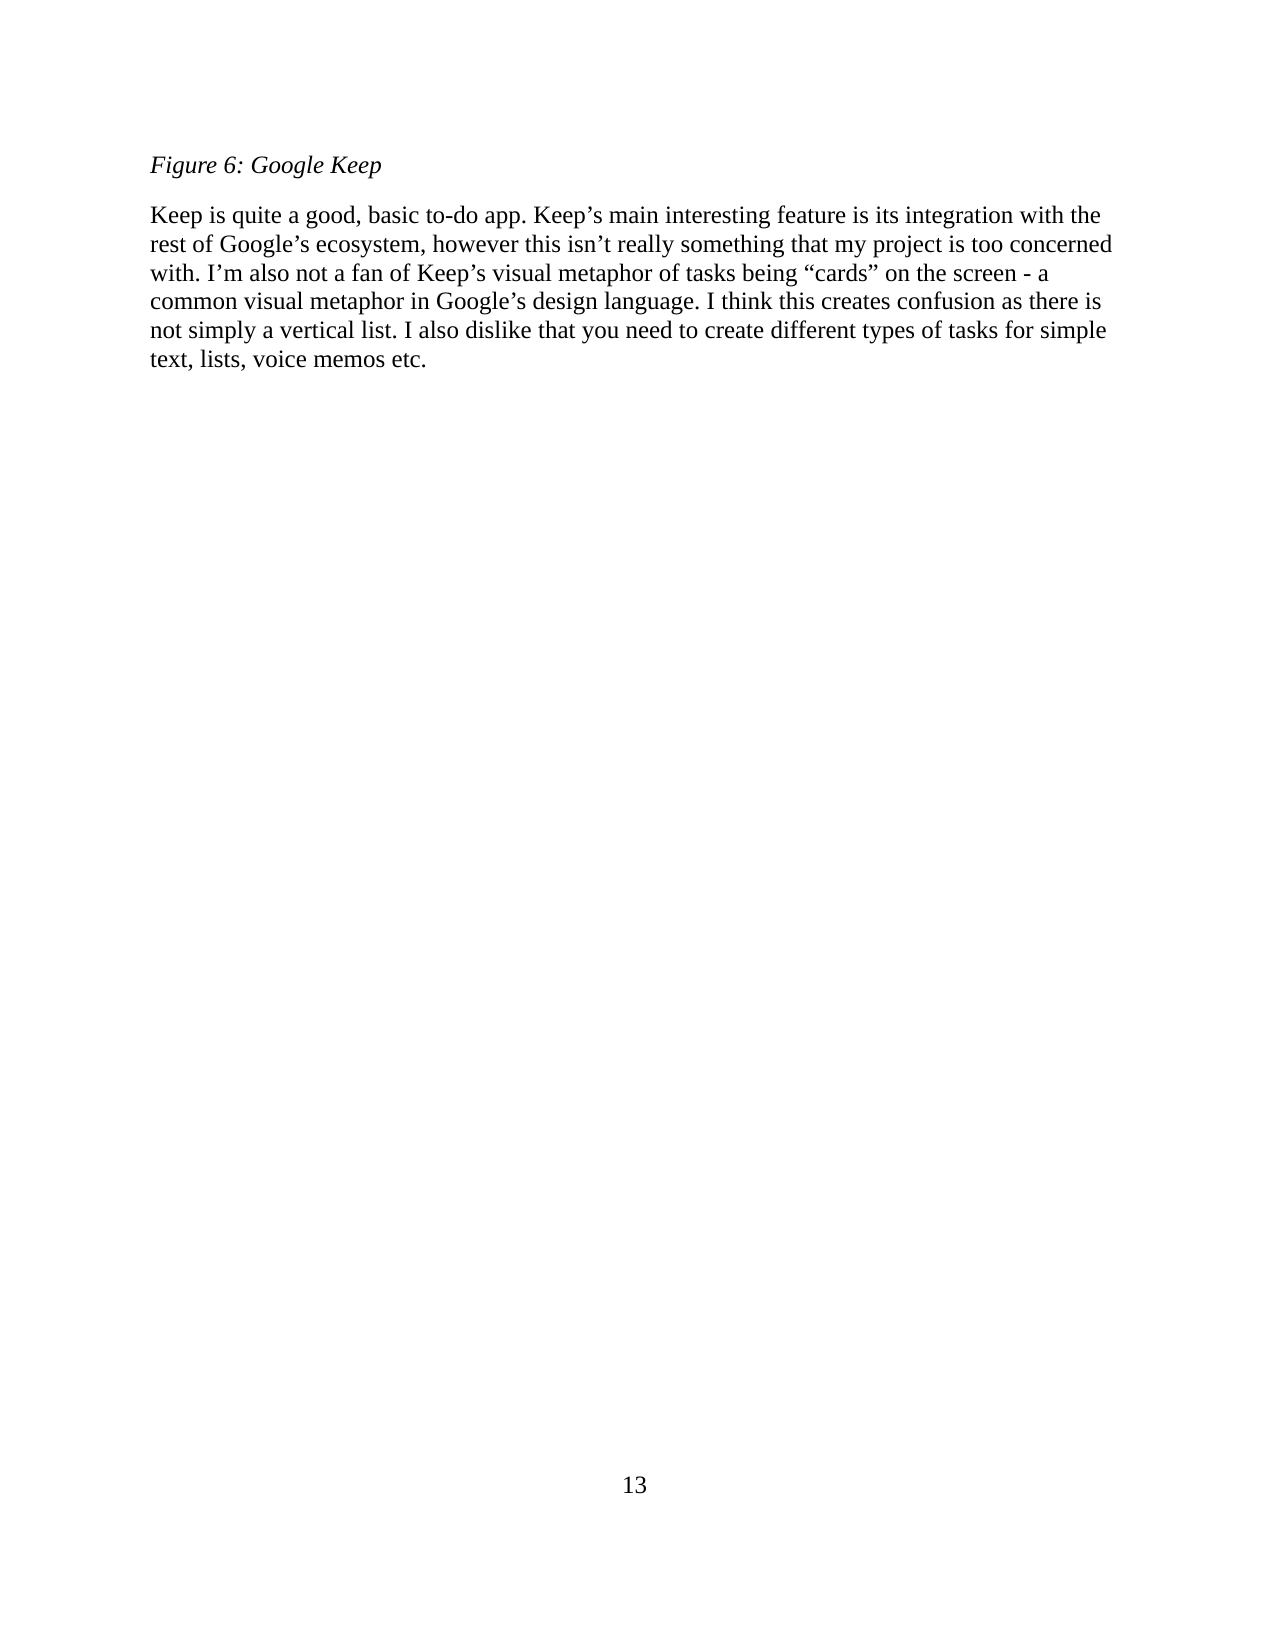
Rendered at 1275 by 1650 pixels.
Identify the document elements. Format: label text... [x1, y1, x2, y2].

text Figure 6: Google Keep [150, 150, 1125, 179]
text Keep is quite a good, basic to-do app. Keep’s main interesting feature is its integration with the rest of Google’s ecosystem, however this isn’t really something that my project is too concerned with. I’m also not a fan of Keep’s visual metaphor of tasks being “cards” on the screen - a common visual metaphor in Google’s design language. I think this creates confusion as there is not simply a vertical list. I also dislike that you need to create different types of tasks for simple text, lists, voice memos etc. [150, 200, 1125, 401]
